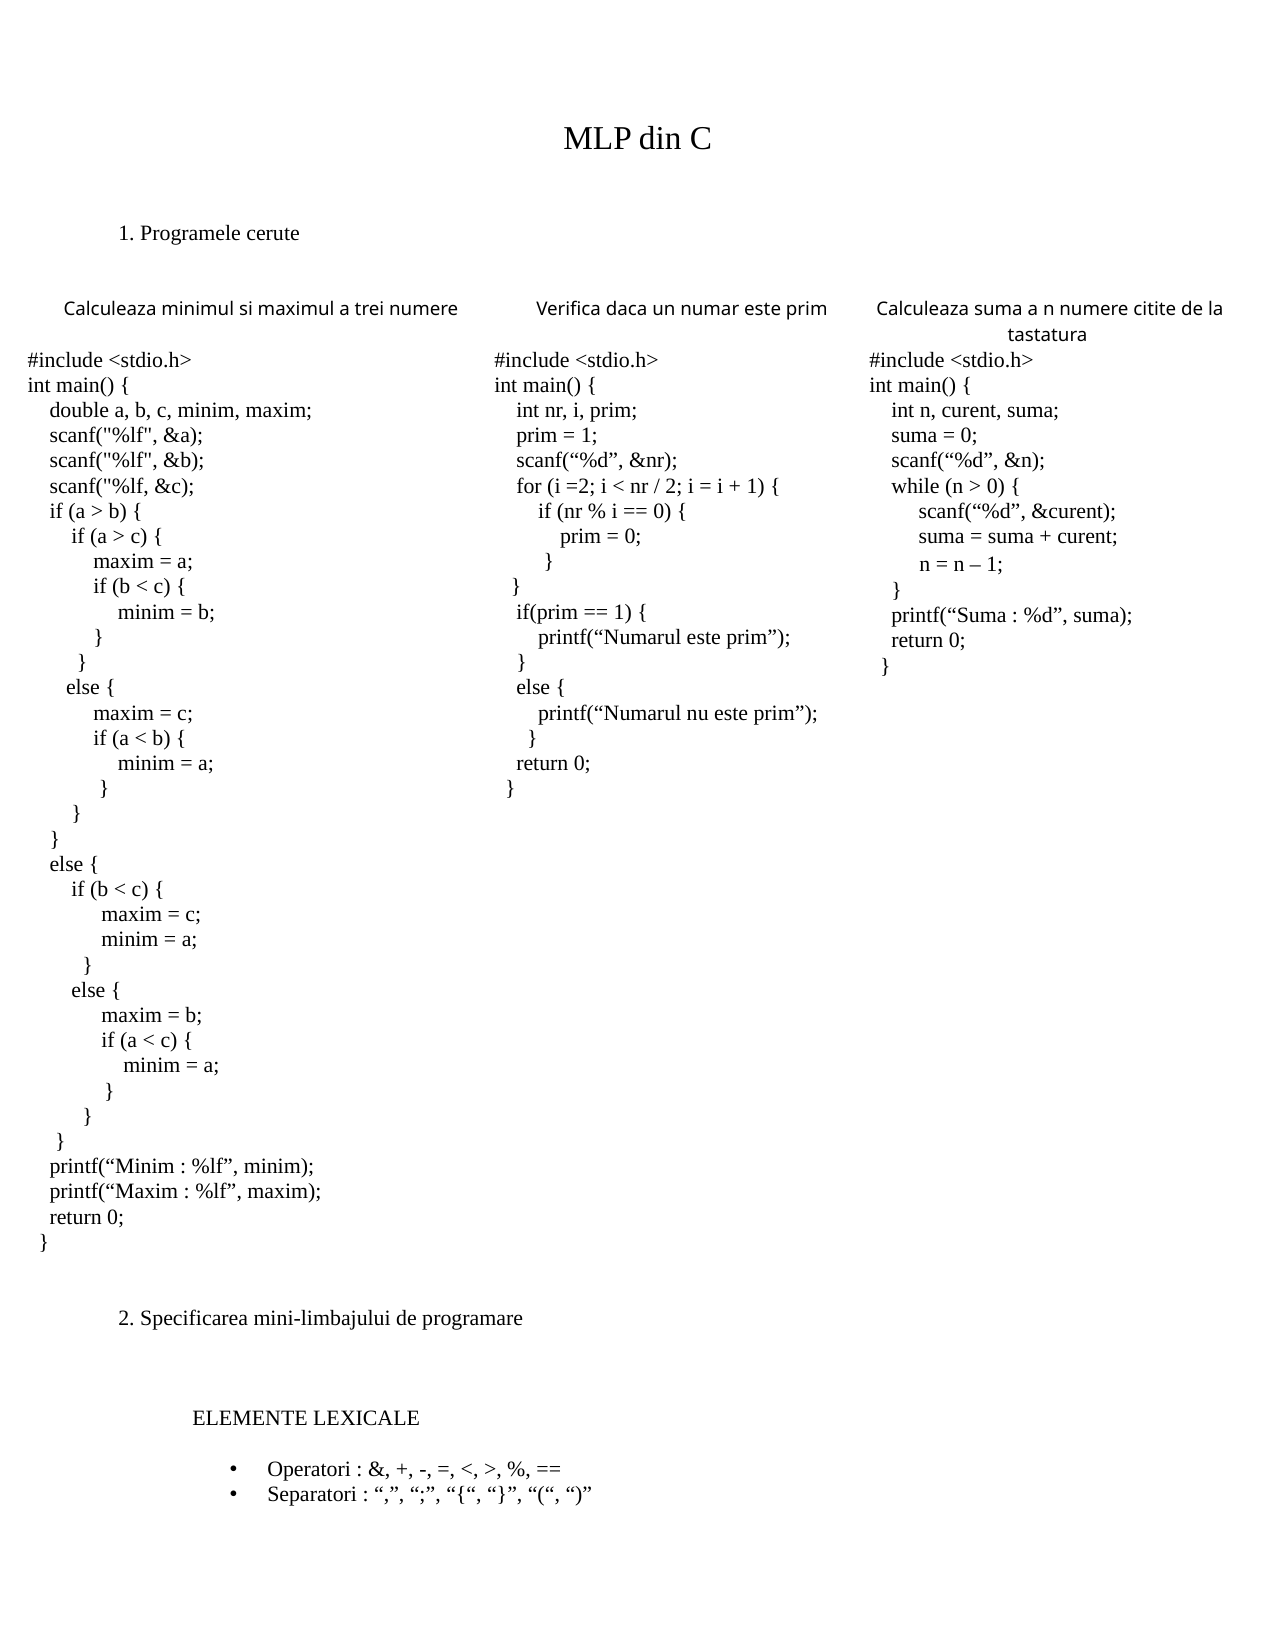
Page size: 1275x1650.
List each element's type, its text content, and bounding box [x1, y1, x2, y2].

table_cell #include <stdio.h> int main() { double a, b, c, minim, maxim; scanf("%lf", &a); scanf("%lf", &b); scanf("%lf, &c); if (a > b) { if (a > c) { maxim = a; if (b < c) { minim = b; } } else { maxim = c; if (a < b) { minim = a; } } } else { if (b < c) { maxim = c; minim = a; } else { maxim = b; if (a < c) { minim = a; } } } printf(“Minim : %lf”, minim); printf(“Maxim : %lf”, maxim); return 0; } [28, 347, 494, 1254]
text ELEMENTE LEXICALE [118, 1405, 1157, 1431]
table_header Calculeaza suma a n numere citite de la tastatura [869, 296, 1226, 347]
text 2. Specificarea mini-limbajului de programare [118, 1304, 1157, 1330]
text 1. Programele cerute [118, 220, 1157, 245]
table_cell #include <stdio.h> int main() { int nr, i, prim; prim = 1; scanf(“%d”, &nr); for (i =2; i < nr / 2; i = i + 1) { if (nr % i == 0) { prim = 0; } } if(prim == 1) { printf(“Numarul este prim”); } else { printf(“Numarul nu este prim”); } return 0; } [494, 347, 869, 1254]
table_header Verifica daca un numar este prim [494, 296, 869, 347]
table_header Calculeaza minimul si maximul a trei numere [28, 296, 494, 347]
list Operatori : &, +, -, =, <, >, %, == [229, 1456, 1157, 1481]
text MLP din C [118, 118, 1157, 156]
table_cell #include <stdio.h> int main() { int n, curent, suma; suma = 0; scanf(“%d”, &n); while (n > 0) { scanf(“%d”, &curent); suma = suma + curent; n = n – 1; } printf(“Suma : %d”, suma); return 0; } [869, 347, 1226, 1254]
list Separatori : “,”, “;”, “{“, “}”, “(“, “)” [229, 1481, 1157, 1506]
